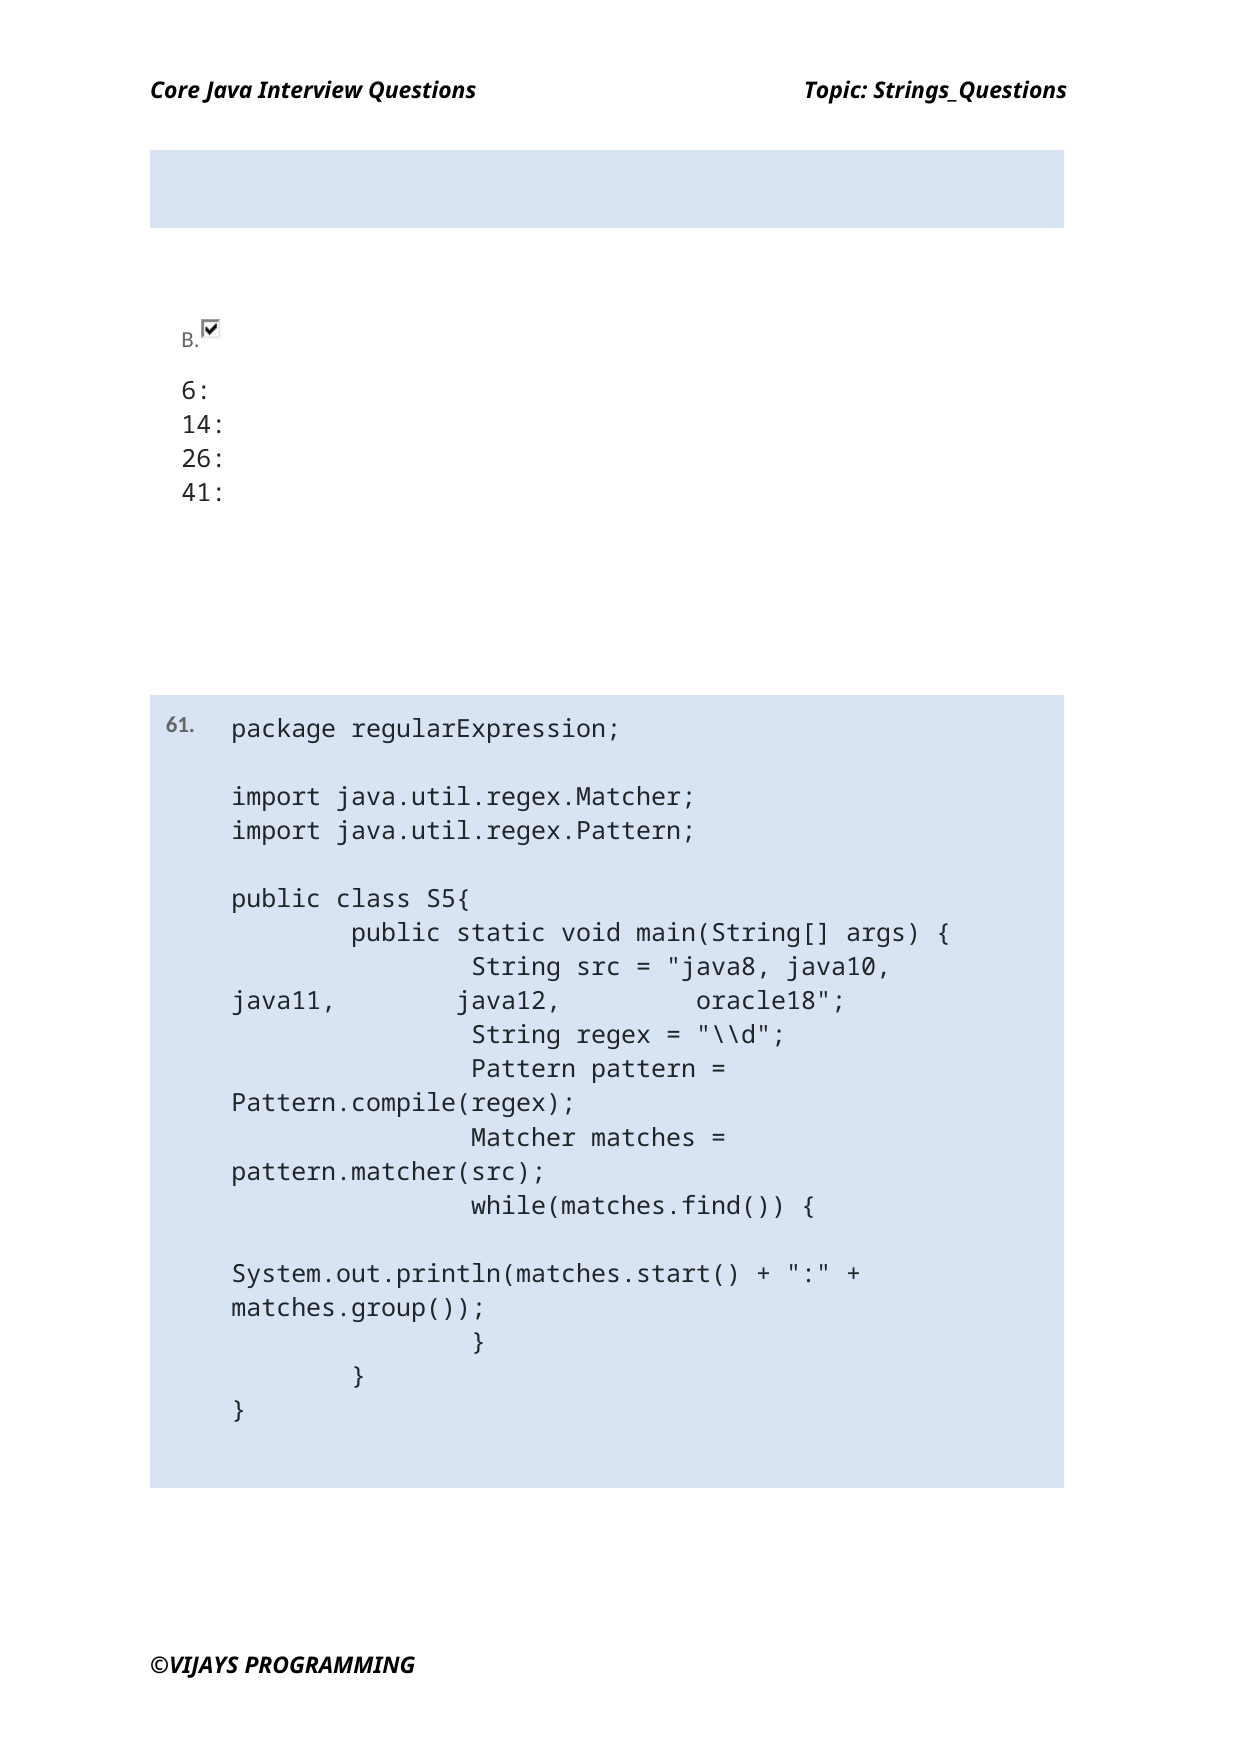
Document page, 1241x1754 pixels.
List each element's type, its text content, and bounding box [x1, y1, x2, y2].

table_cell [150, 228, 1090, 695]
table_cell [150, 150, 215, 228]
table_header package regularExpression; import java.util.regex.Matcher; import java.util.regex.Pattern; public class S5{ public static void main(String[] args) { String src = "java8, java10, java11, java12, oracle18"; String regex = "\\d"; Pattern pattern = Pattern.compile(regex); Matcher matches = pattern.matcher(src); while(matches.find()) { System.out.println(matches.start() + ":" + matches.group()); } } } [215, 695, 1064, 1488]
table_header B. 6: 14: 26: 41: [181, 312, 360, 577]
table_header [1065, 695, 1090, 1488]
table_header [181, 1504, 264, 1538]
table_cell [1065, 150, 1090, 228]
table_header [181, 1538, 429, 1572]
table_header [181, 611, 250, 679]
table_cell [150, 1488, 1090, 1587]
table_header [181, 244, 242, 312]
table_cell [215, 150, 1064, 228]
table_header 61. [150, 695, 215, 1488]
table_header [181, 577, 429, 611]
